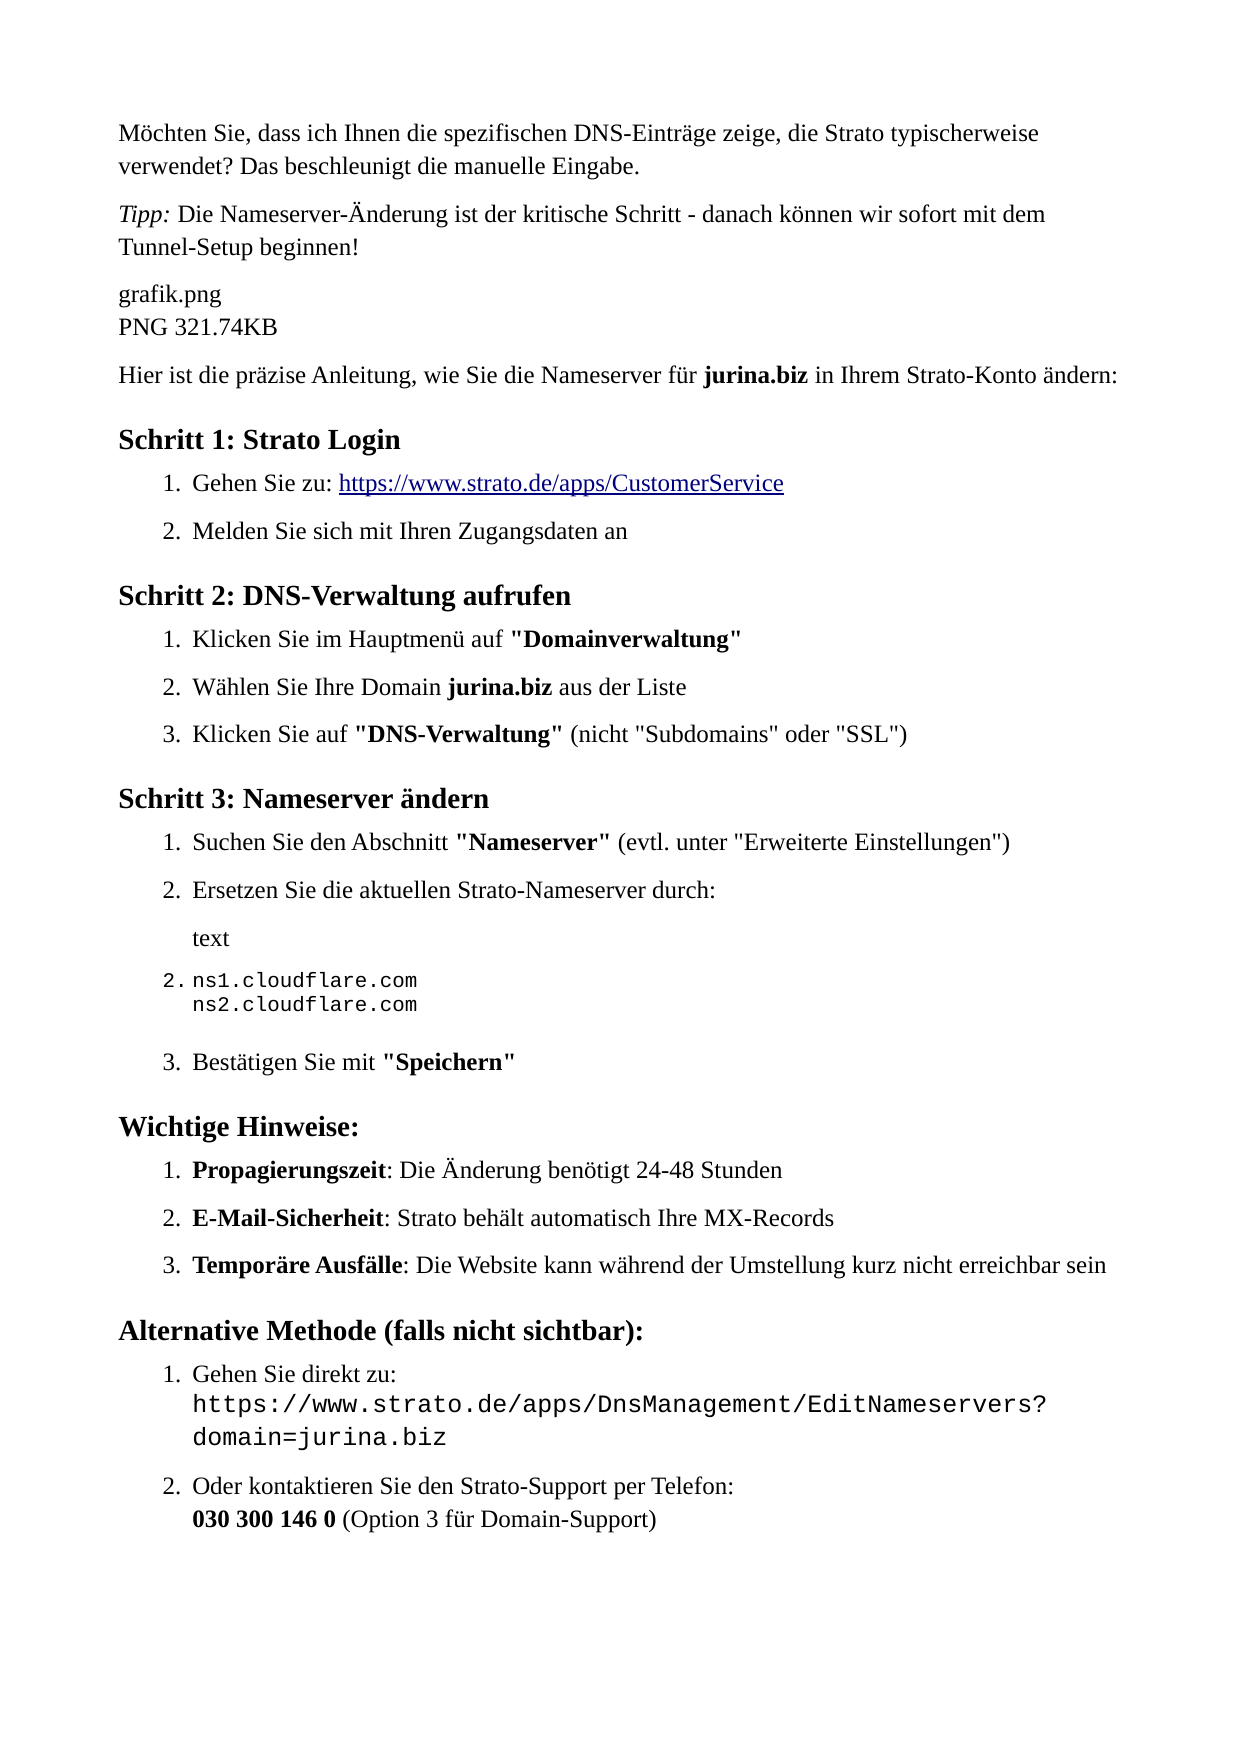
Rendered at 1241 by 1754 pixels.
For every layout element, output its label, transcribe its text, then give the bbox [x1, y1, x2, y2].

subtitle Alternative Methode (falls nicht sichtbar): [118, 1313, 1122, 1346]
list E-Mail-Sicherheit: Strato behält automatisch Ihre MX-Records [162, 1203, 1122, 1232]
subtitle Schritt 2: DNS-Verwaltung aufrufen [118, 578, 1122, 612]
list Wählen Sie Ihre Domain jurina.biz aus der Liste [162, 672, 1122, 700]
text grafik.png [118, 279, 1122, 308]
list Klicken Sie im Hauptmenü auf "Domainverwaltung" [162, 624, 1122, 653]
text Hier ist die präzise Anleitung, wie Sie die Nameserver für jurina.biz in Ihrem Strato-Konto ändern: [118, 360, 1122, 389]
list Temporäre Ausfälle: Die Website kann während der Umstellung kurz nicht erreichbar sein [162, 1251, 1122, 1279]
text Tipp: Die Nameserver-Änderung ist der kritische Schritt - danach können wir sofort mit dem Tunnel-Setup beginnen! [118, 199, 1122, 261]
list Propagierungszeit: Die Änderung benötigt 24-48 Stunden [162, 1155, 1122, 1184]
text PNG 321.74KB [118, 312, 1122, 341]
list Ersetzen Sie die aktuellen Strato-Nameserver durch: [162, 875, 1122, 904]
subtitle Wichtige Hinweise: [118, 1109, 1122, 1143]
list Gehen Sie direkt zu: https://www.strato.de/apps/DnsManagement/EditNameservers?domain=jurina.biz [162, 1359, 1122, 1452]
list Klicken Sie auf "DNS-Verwaltung" (nicht "Subdomains" oder "SSL") [162, 719, 1122, 748]
list Gehen Sie zu: https://www.strato.de/apps/CustomerService [162, 468, 1122, 497]
list ns2.cloudflare.com [162, 994, 1122, 1018]
list Oder kontaktieren Sie den Strato-Support per Telefon: 030 300 146 0 (Option 3 für Domain-Support) [162, 1471, 1122, 1533]
subtitle Schritt 1: Strato Login [118, 422, 1122, 456]
list Melden Sie sich mit Ihren Zugangsdaten an [162, 516, 1122, 544]
list Bestätigen Sie mit "Speichern" [162, 1047, 1122, 1076]
list ns1.cloudflare.com [162, 970, 1122, 994]
list text [162, 923, 1122, 951]
subtitle Schritt 3: Nameserver ändern [118, 781, 1122, 815]
list Suchen Sie den Abschnitt "Nameserver" (evtl. unter "Erweiterte Einstellungen") [162, 827, 1122, 856]
text Möchten Sie, dass ich Ihnen die spezifischen DNS-Einträge zeige, die Strato typischerweise verwendet? Das beschleunigt die manuelle Eingabe. [118, 118, 1122, 180]
